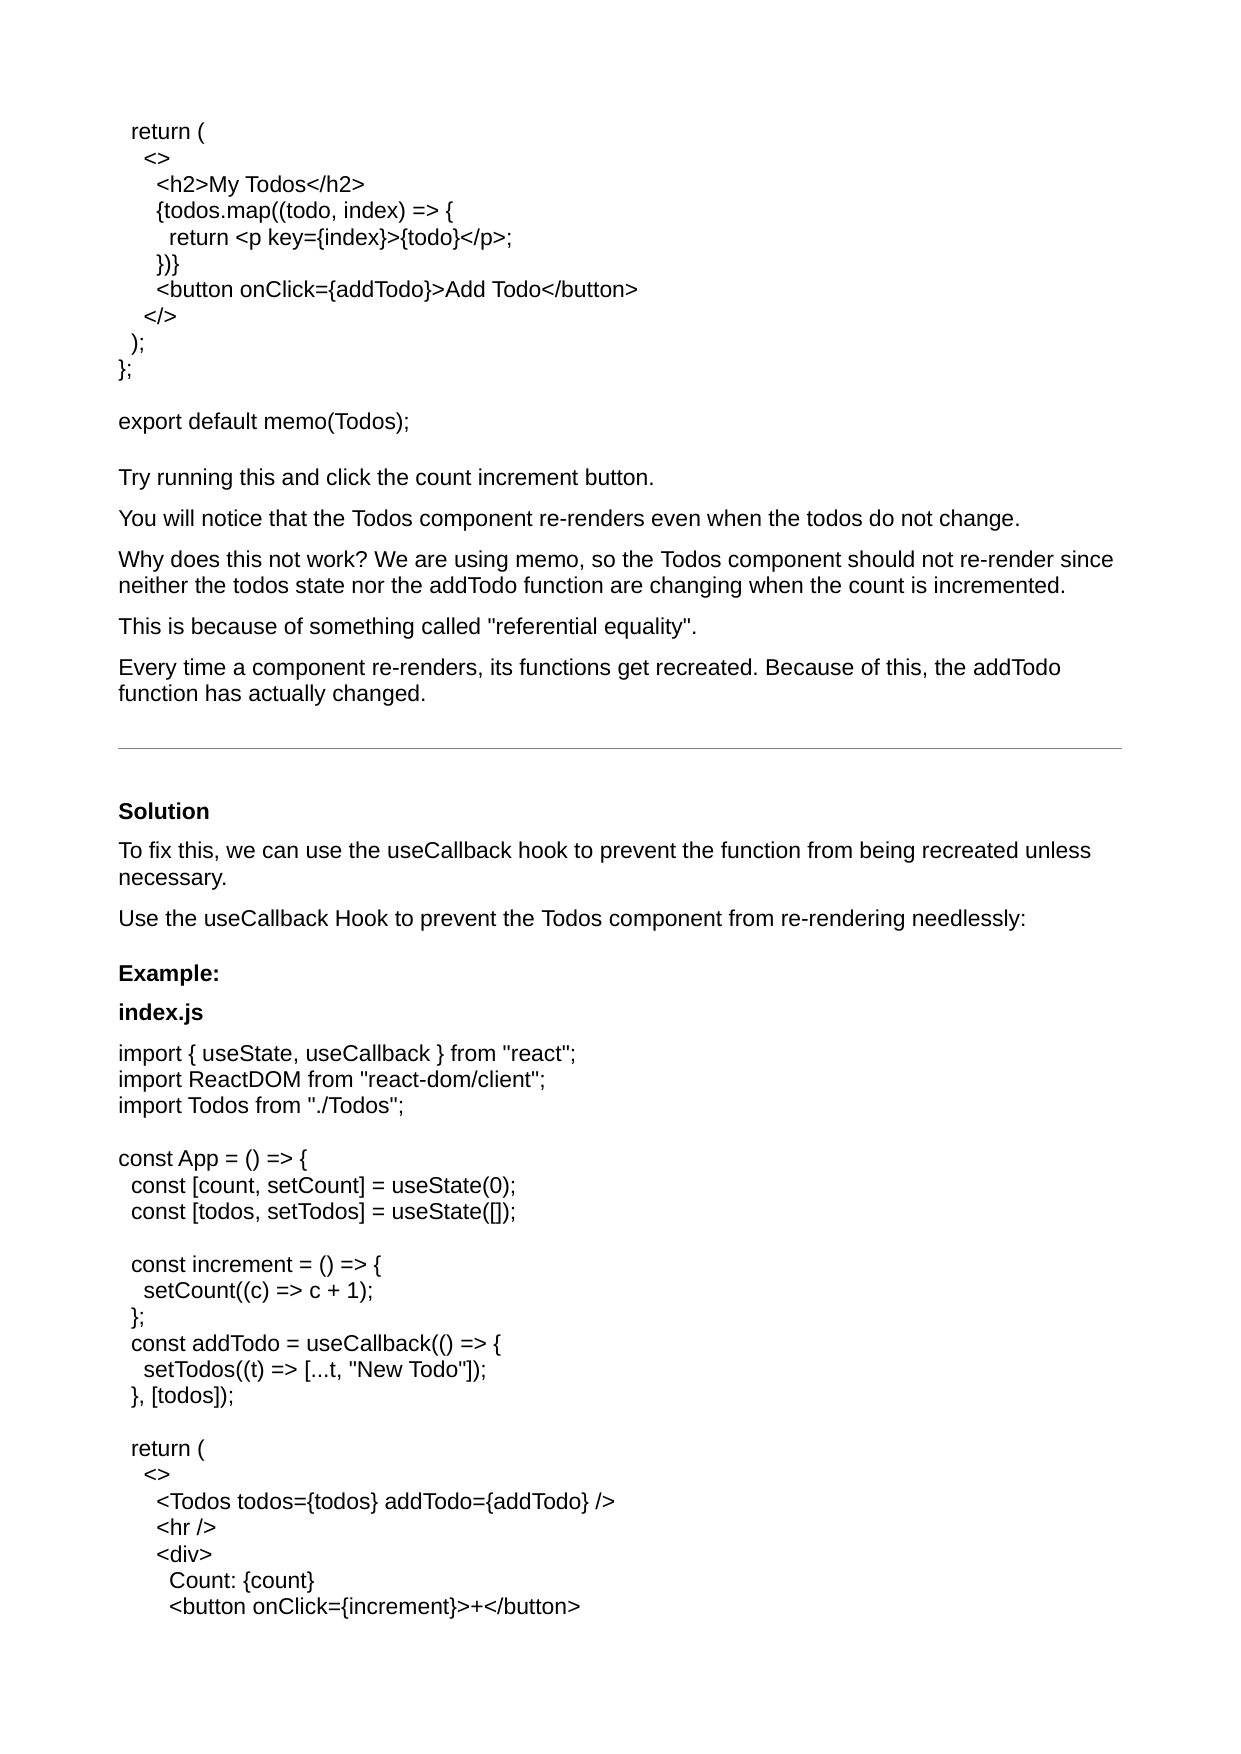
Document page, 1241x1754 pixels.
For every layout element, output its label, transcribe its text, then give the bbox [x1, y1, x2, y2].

text const [count, setCount] = useState(0); [118, 1172, 1122, 1198]
text import Todos from "./Todos"; [118, 1092, 1122, 1119]
text }; [118, 355, 1122, 382]
subtitle Solution [118, 798, 1122, 825]
text Use the useCallback Hook to prevent the Todos component from re-rendering needlessly: [118, 904, 1122, 931]
text import { useState, useCallback } from "react"; [118, 1040, 1122, 1066]
text })} [118, 250, 1122, 276]
text index.js [118, 999, 1122, 1025]
subtitle Example: [118, 960, 1122, 986]
text const addTodo = useCallback(() => { [118, 1330, 1122, 1356]
text <> [118, 1461, 1122, 1488]
text Try running this and click the count increment button. [118, 464, 1122, 490]
text <h2>My Todos</h2> [118, 171, 1122, 197]
text Count: {count} [118, 1567, 1122, 1593]
text To fix this, we can use the useCallback hook to prevent the function from being recreated unless necessary. [118, 837, 1122, 890]
text <button onClick={increment}>+</button> [118, 1593, 1122, 1619]
text This is because of something called "referential equality". [118, 613, 1122, 639]
text const App = () => { [118, 1145, 1122, 1172]
text <> [118, 144, 1122, 171]
text <Todos todos={todos} addTodo={addTodo} /> [118, 1488, 1122, 1514]
text setTodos((t) => [...t, "New Todo"]); [118, 1356, 1122, 1382]
text return ( [118, 1435, 1122, 1461]
text <div> [118, 1541, 1122, 1567]
text return <p key={index}>{todo}</p>; [118, 223, 1122, 250]
text </> [118, 303, 1122, 329]
text setCount((c) => c + 1); [118, 1277, 1122, 1303]
text const [todos, setTodos] = useState([]); [118, 1198, 1122, 1224]
text Why does this not work? We are using memo, so the Todos component should not re-render since neither the todos state nor the addTodo function are changing when the count is incremented. [118, 546, 1122, 598]
text Every time a component re-renders, its functions get recreated. Because of this, the addTodo function has actually changed. [118, 654, 1122, 707]
text ); [118, 329, 1122, 355]
text You will notice that the Todos component re-renders even when the todos do not change. [118, 505, 1122, 531]
text const increment = () => { [118, 1251, 1122, 1277]
text export default memo(Todos); [118, 408, 1122, 434]
text }, [todos]); [118, 1382, 1122, 1409]
text import ReactDOM from "react-dom/client"; [118, 1066, 1122, 1092]
text return ( [118, 118, 1122, 144]
text <button onClick={addTodo}>Add Todo</button> [118, 276, 1122, 303]
text <hr /> [118, 1514, 1122, 1541]
text {todos.map((todo, index) => { [118, 197, 1122, 223]
text }; [118, 1303, 1122, 1330]
